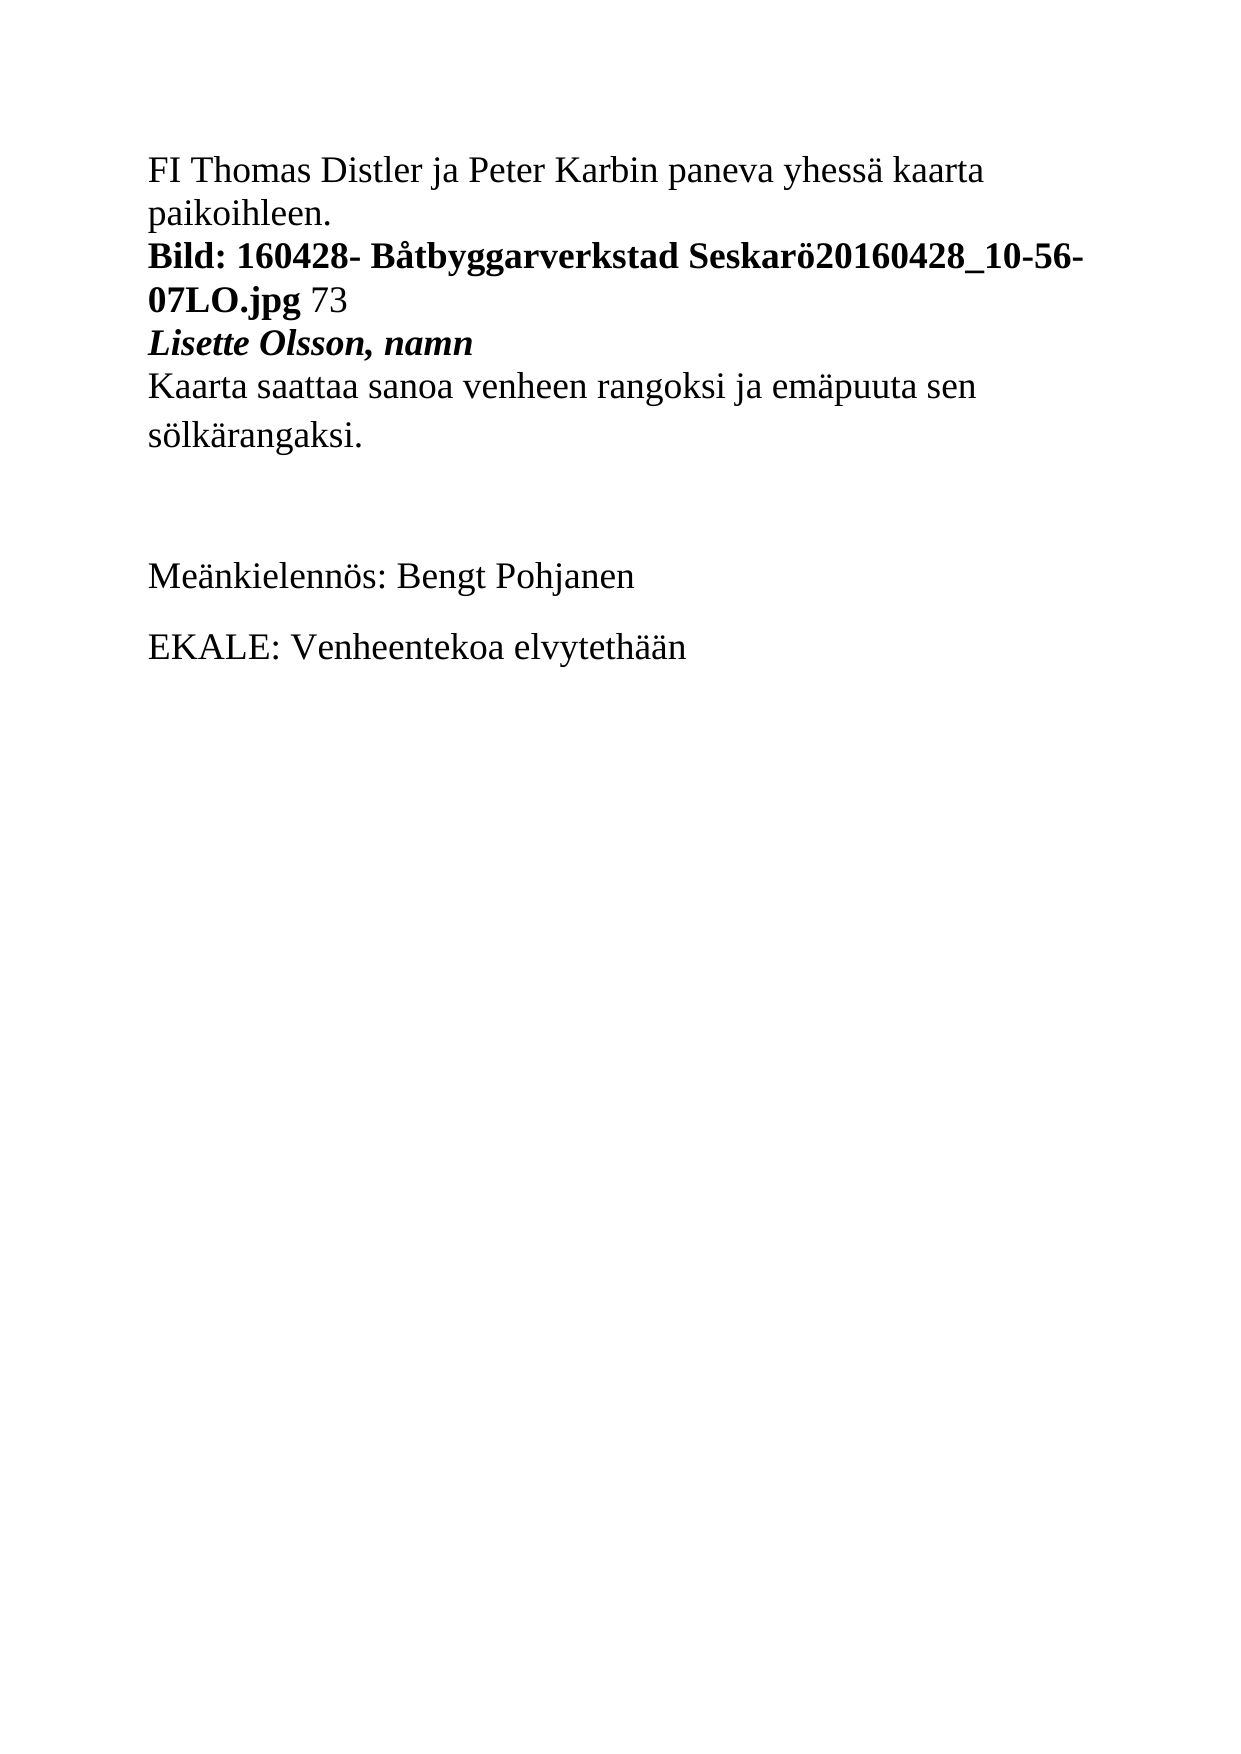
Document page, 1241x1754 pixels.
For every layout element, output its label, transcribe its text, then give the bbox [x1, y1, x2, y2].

text Lisette Olsson, namn [148, 320, 1093, 363]
text Kaarta saattaa sanoa venheen rangoksi ja emäpuuta sen sölkärangaksi. [148, 363, 1093, 456]
text Meänkielennös: Bengt Pohjanen [148, 554, 1093, 597]
text FI Thomas Distler ja Peter Karbin paneva yhessä kaarta paikoihleen. [148, 148, 1093, 234]
text EKALE: Venheentekoa elvytethään [148, 624, 1093, 667]
text Bild: 160428- Båtbyggarverkstad Seskarö20160428_10-56-07LO.jpg 73 [148, 234, 1093, 320]
